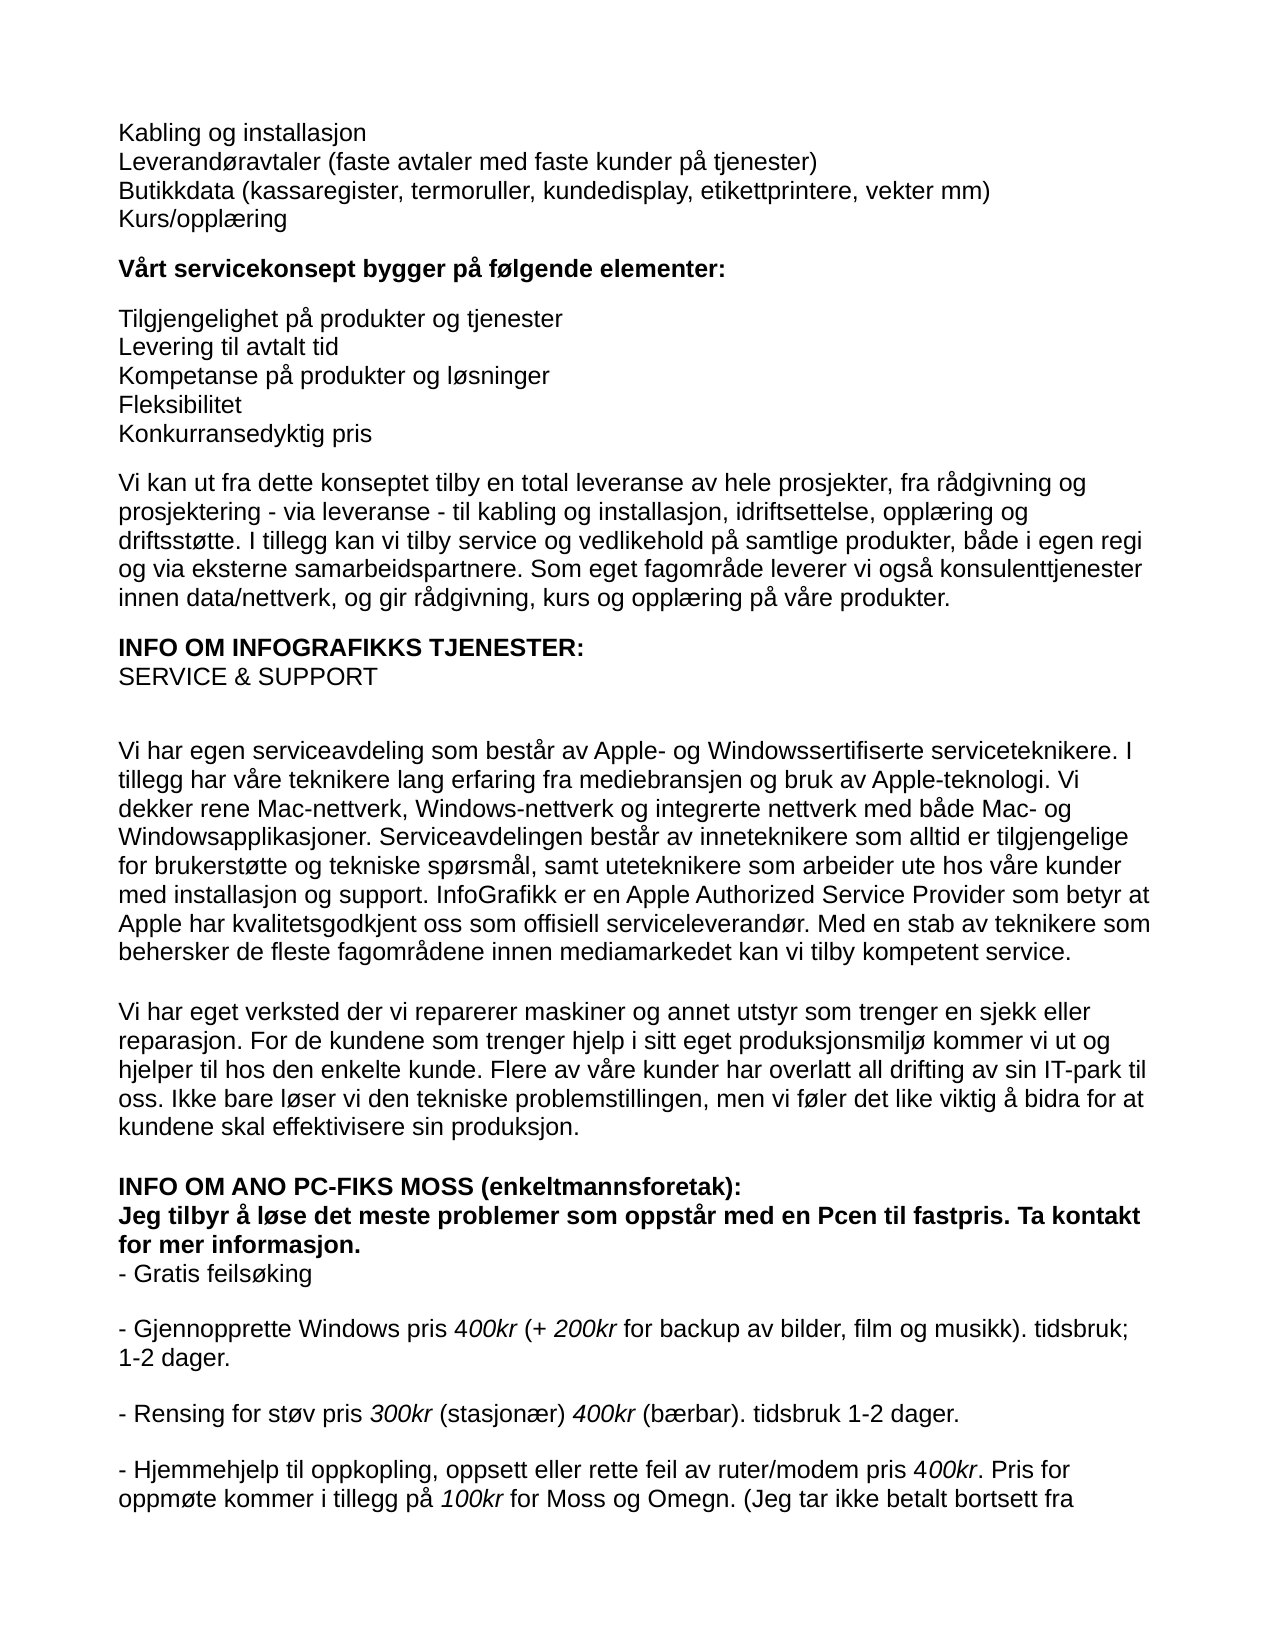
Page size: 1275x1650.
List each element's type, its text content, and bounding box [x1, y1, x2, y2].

text Vårt servicekonsept bygger på følgende elementer: [118, 254, 1157, 283]
text - Gratis feilsøking [118, 1258, 1157, 1287]
text - Rensing for støv pris 300kr (stasjonær) 400kr (bærbar). tidsbruk 1-2 dager. [118, 1399, 1157, 1428]
text Jeg tilbyr å løse det meste problemer som oppstår med en Pcen til fastpris. Ta kontakt for mer informasjon. [118, 1201, 1157, 1258]
text Tilgjengelighet på produkter og tjenester Levering til avtalt tid Kompetanse på produkter og løsninger Fleksibilitet Konkurransedyktig pris [118, 303, 1157, 447]
text INFO OM ANO PC-FIKS MOSS (enkeltmannsforetak): [118, 1172, 1157, 1201]
text Kabling og installasjon Leverandøravtaler (faste avtaler med faste kunder på tjenester) Butikkdata (kassaregister, termoruller, kundedisplay, etikettprintere, vekter mm) Kurs/opplæring [118, 118, 1157, 233]
text - Hjemmehjelp til oppkopling, oppsett eller rette feil av ruter/modem pris 400kr. Pris for oppmøte kommer i tillegg på 100kr for Moss og Omegn. (Jeg tar ikke betalt bortsett fra [118, 1455, 1157, 1512]
text INFO OM INFOGRAFIKKS TJENESTER: SERVICE & SUPPORT [118, 633, 1157, 690]
text - Gjennopprette Windows pris 400kr (+ 200kr for backup av bilder, film og musikk). tidsbruk; 1-2 dager. [118, 1314, 1157, 1372]
text Vi har egen serviceavdeling som består av Apple- og Windowssertifiserte serviceteknikere. I tillegg har våre teknikere lang erfaring fra mediebransjen og bruk av Apple-teknologi. Vi dekker rene Mac-nettverk, Windows-nettverk og integrerte nettverk med både Mac- og Windowsapplikasjoner. Serviceavdelingen består av inneteknikere som alltid er tilgjengelige for brukerstøtte og tekniske spørsmål, samt uteteknikere som arbeider ute hos våre kunder med installasjon og support. InfoGrafikk er en Apple Authorized Service Provider som betyr at Apple har kvalitetsgodkjent oss som offisiell serviceleverandør. Med en stab av teknikere som behersker de fleste fagområdene innen mediamarkedet kan vi tilby kompetent service. [118, 736, 1157, 966]
text Vi kan ut fra dette konseptet tilby en total leveranse av hele prosjekter, fra rådgivning og prosjektering - via leveranse - til kabling og installasjon, idriftsettelse, opplæring og driftsstøtte. I tillegg kan vi tilby service og vedlikehold på samtlige produkter, både i egen regi og via eksterne samarbeidspartnere. Som eget fagområde leverer vi også konsulenttjenester innen data/nettverk, og gir rådgivning, kurs og opplæring på våre produkter. [118, 468, 1157, 612]
text Vi har eget verksted der vi reparerer maskiner og annet utstyr som trenger en sjekk eller reparasjon. For de kundene som trenger hjelp i sitt eget produksjonsmiljø kommer vi ut og hjelper til hos den enkelte kunde. Flere av våre kunder har overlatt all drifting av sin IT-park til oss. Ikke bare løser vi den tekniske problemstillingen, men vi føler det like viktig å bidra for at kundene skal effektivisere sin produksjon. [118, 997, 1157, 1141]
